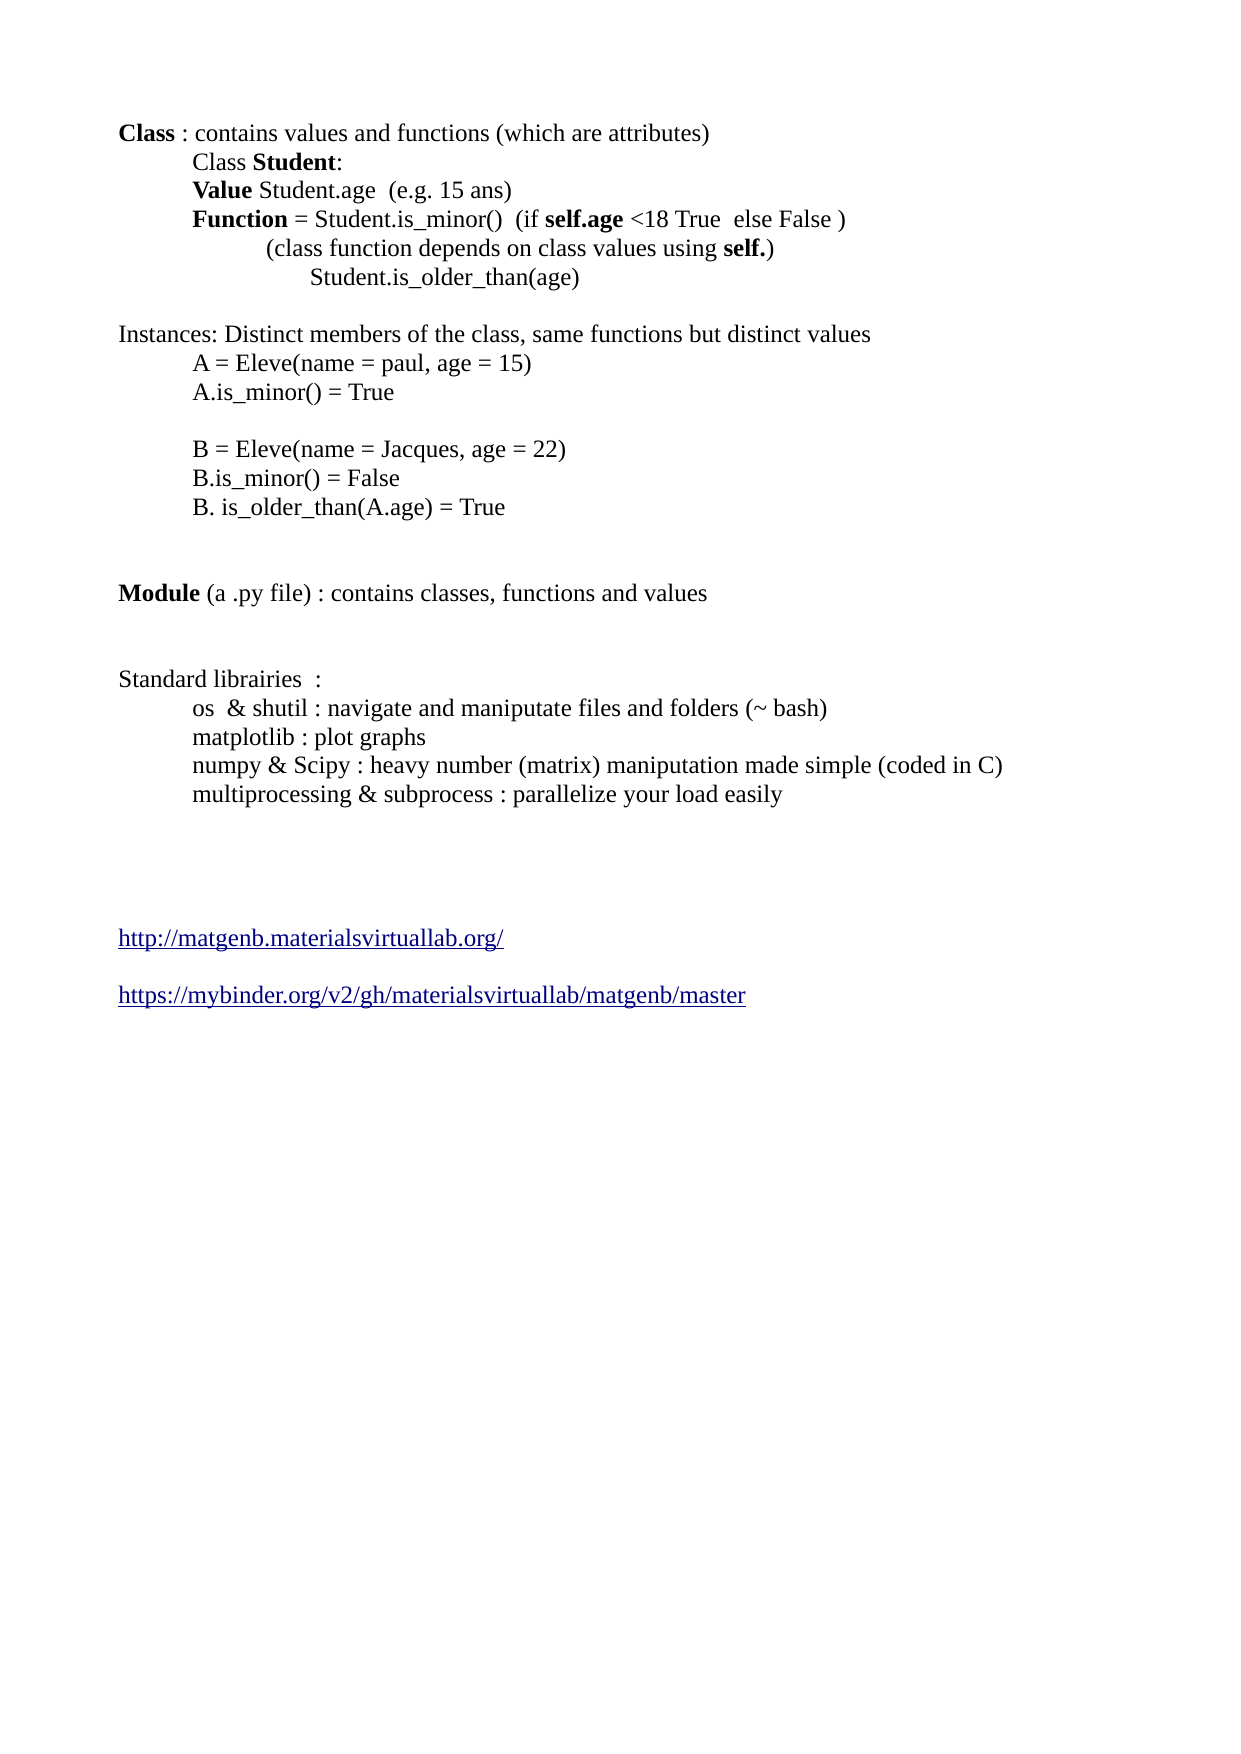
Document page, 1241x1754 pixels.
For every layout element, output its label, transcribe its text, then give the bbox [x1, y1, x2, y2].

text Student.is_older_than(age) [118, 262, 1122, 291]
text A.is_minor() = True [118, 377, 1122, 406]
text os & shutil : navigate and maniputate files and folders (~ bash) [118, 693, 1122, 722]
text Class : contains values and functions (which are attributes) [118, 118, 1122, 147]
text Module (a .py file) : contains classes, functions and values [118, 578, 1122, 607]
text https://mybinder.org/v2/gh/materialsvirtuallab/matgenb/master [118, 981, 1122, 1009]
text Value Student.age (e.g. 15 ans) [118, 176, 1122, 204]
text B. is_older_than(A.age) = True [118, 492, 1122, 521]
text (class function depends on class values using self.) [118, 233, 1122, 262]
text http://matgenb.materialsvirtuallab.org/ [118, 923, 1122, 952]
text Standard librairies : [118, 664, 1122, 693]
text Class Student: [118, 147, 1122, 176]
text multiprocessing & subprocess : parallelize your load easily [118, 779, 1122, 808]
text A = Eleve(name = paul, age = 15) [118, 348, 1122, 377]
text B.is_minor() = False [118, 463, 1122, 492]
text B = Eleve(name = Jacques, age = 22) [118, 434, 1122, 463]
text Function = Student.is_minor() (if self.age <18 True else False ) [118, 204, 1122, 233]
text matplotlib : plot graphs numpy & Scipy : heavy number (matrix) maniputation made simple (coded in C) [118, 722, 1122, 779]
text Instances: Distinct members of the class, same functions but distinct values [118, 319, 1122, 348]
